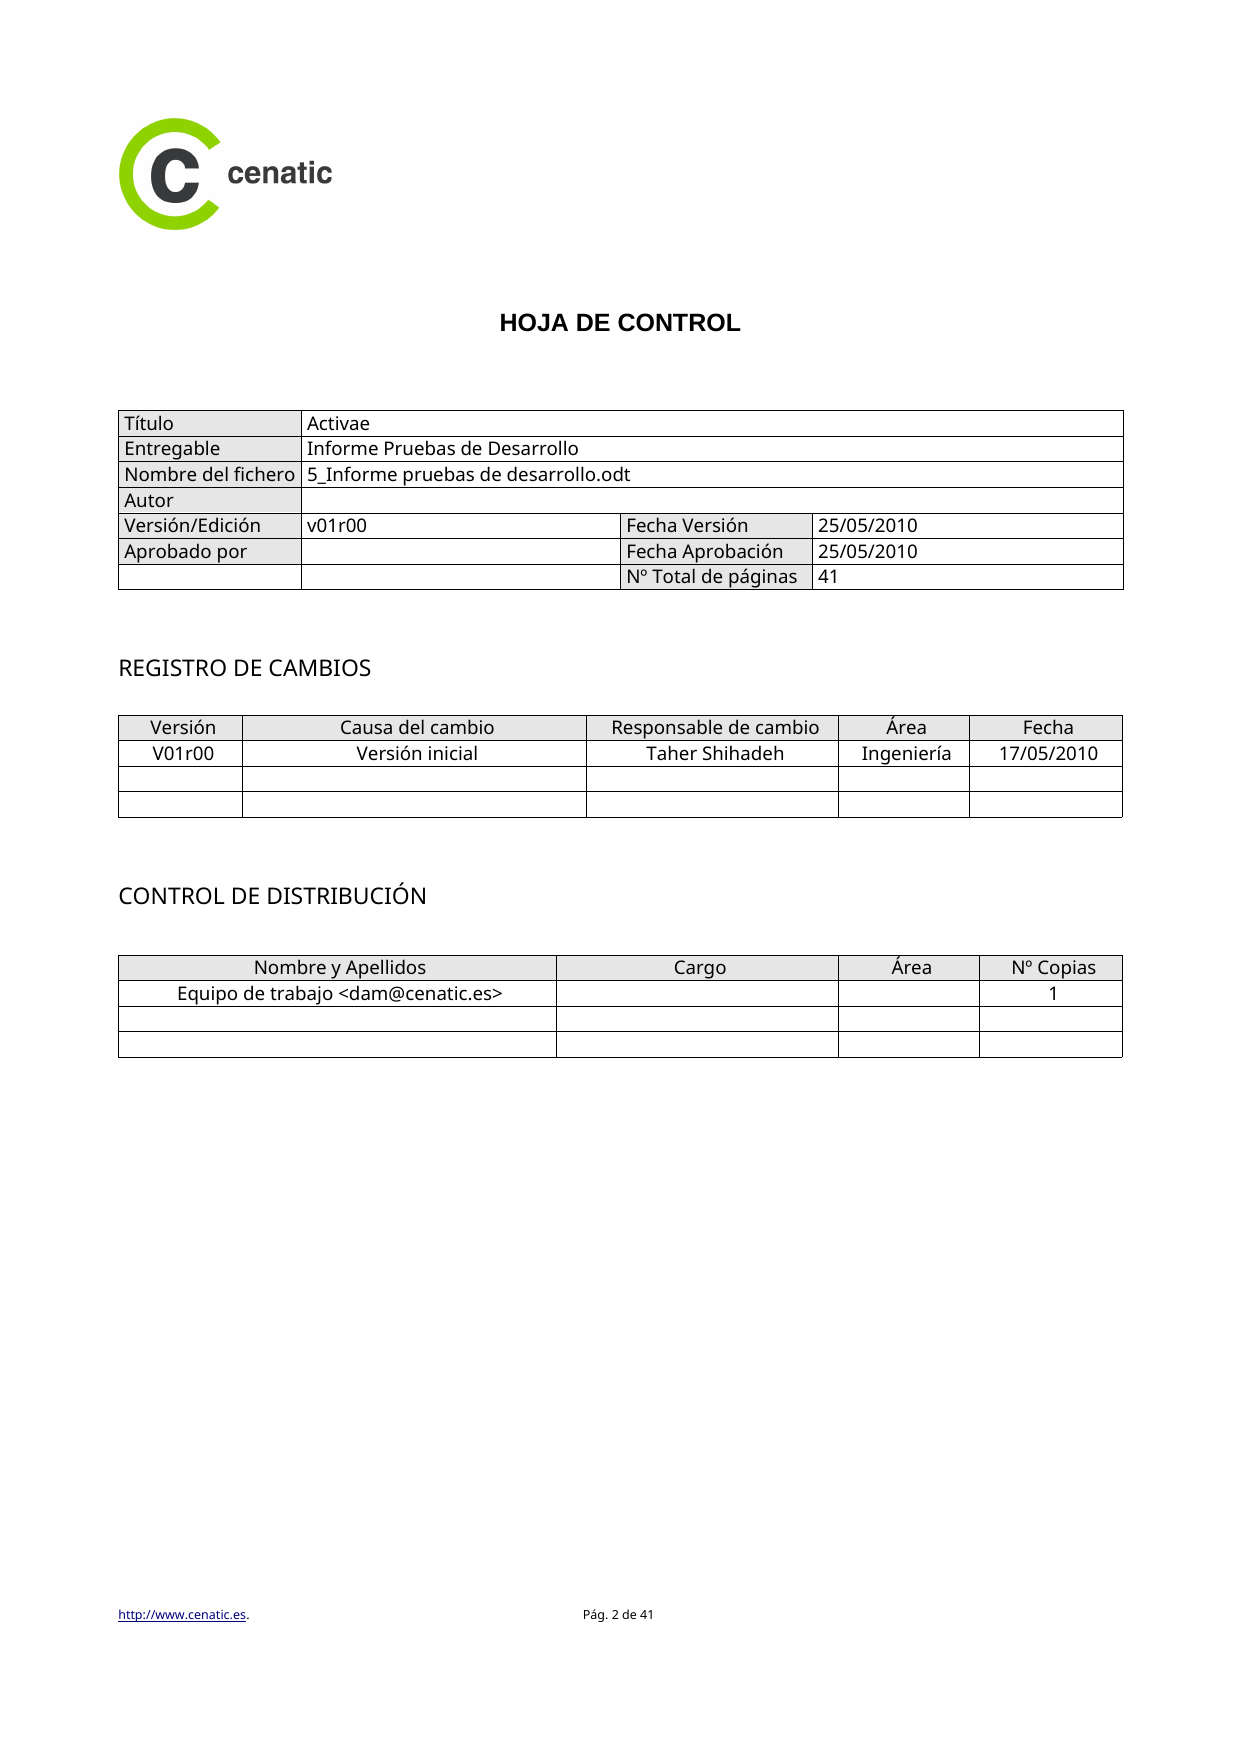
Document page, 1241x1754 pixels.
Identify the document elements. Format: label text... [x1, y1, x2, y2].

table_cell [302, 488, 1123, 512]
table_cell [980, 1007, 1122, 1031]
table_cell 25/05/2010 [813, 539, 1123, 564]
table_header Activae [302, 411, 1123, 436]
table_cell [587, 767, 838, 791]
table_header Versión [119, 716, 242, 740]
table_header Área [839, 716, 969, 740]
table_cell Entregable [119, 437, 301, 461]
table_header Fecha [970, 716, 1122, 740]
table_cell [557, 981, 838, 1006]
picture [119, 118, 332, 230]
table_cell Fecha Aprobación [621, 539, 812, 564]
table_cell Equipo de trabajo <dam@cenatic.es> [119, 981, 556, 1006]
table_header Cargo [557, 956, 838, 980]
table_cell [302, 539, 620, 564]
table_cell [839, 792, 969, 817]
table_cell [970, 792, 1122, 817]
table_cell [587, 792, 838, 817]
table_cell Taher Shihadeh [587, 741, 838, 766]
table_cell Nombre del fichero [119, 462, 301, 487]
table_cell [302, 565, 620, 589]
table_cell [119, 1032, 556, 1057]
table_cell [970, 767, 1122, 791]
table_header Responsable de cambio [587, 716, 838, 740]
table_cell Versión inicial [243, 741, 586, 766]
table_cell [119, 565, 301, 589]
table_cell 37 [813, 565, 1123, 589]
table_cell Versión/Edición [119, 514, 301, 538]
text REGISTRO DE CAMBIOS [118, 652, 1122, 683]
table_cell Autor [119, 488, 301, 512]
table_cell Fecha Versión [621, 514, 812, 538]
table_cell Aprobado por [119, 539, 301, 564]
table_header Causa del cambio [243, 716, 586, 740]
table_cell [243, 767, 586, 791]
table_header Nº Copias [980, 956, 1122, 980]
table_cell [557, 1007, 838, 1031]
table_cell Nº Total de páginas [621, 565, 812, 589]
table_cell [119, 1007, 556, 1031]
table_cell 5_Informe pruebas de desarrollo.odt [302, 462, 1123, 487]
table_cell Ingeniería [839, 741, 969, 766]
table_cell v01r00 [302, 514, 620, 538]
table_cell 17/05/2010 [970, 741, 1122, 766]
table_cell V01r00 [119, 741, 242, 766]
table_cell [557, 1032, 838, 1057]
table_header Título [119, 411, 301, 436]
table_cell [839, 767, 969, 791]
table_header Nombre y Apellidos [119, 956, 556, 980]
table_header Área [839, 956, 979, 980]
table_cell 25/05/2010 [813, 514, 1123, 538]
text CONTROL DE DISTRIBUCIÓN [118, 879, 1122, 911]
table_cell Informe Pruebas de Desarrollo [302, 437, 1123, 461]
text HOJA DE CONTROL [118, 309, 1122, 337]
table_cell [980, 1032, 1122, 1057]
table_cell [839, 1007, 979, 1031]
table_cell [839, 1032, 979, 1057]
table_cell [839, 981, 979, 1006]
table_cell [119, 767, 242, 791]
table_cell 1 [980, 981, 1122, 1006]
table_cell [119, 792, 242, 817]
table_cell [243, 792, 586, 817]
